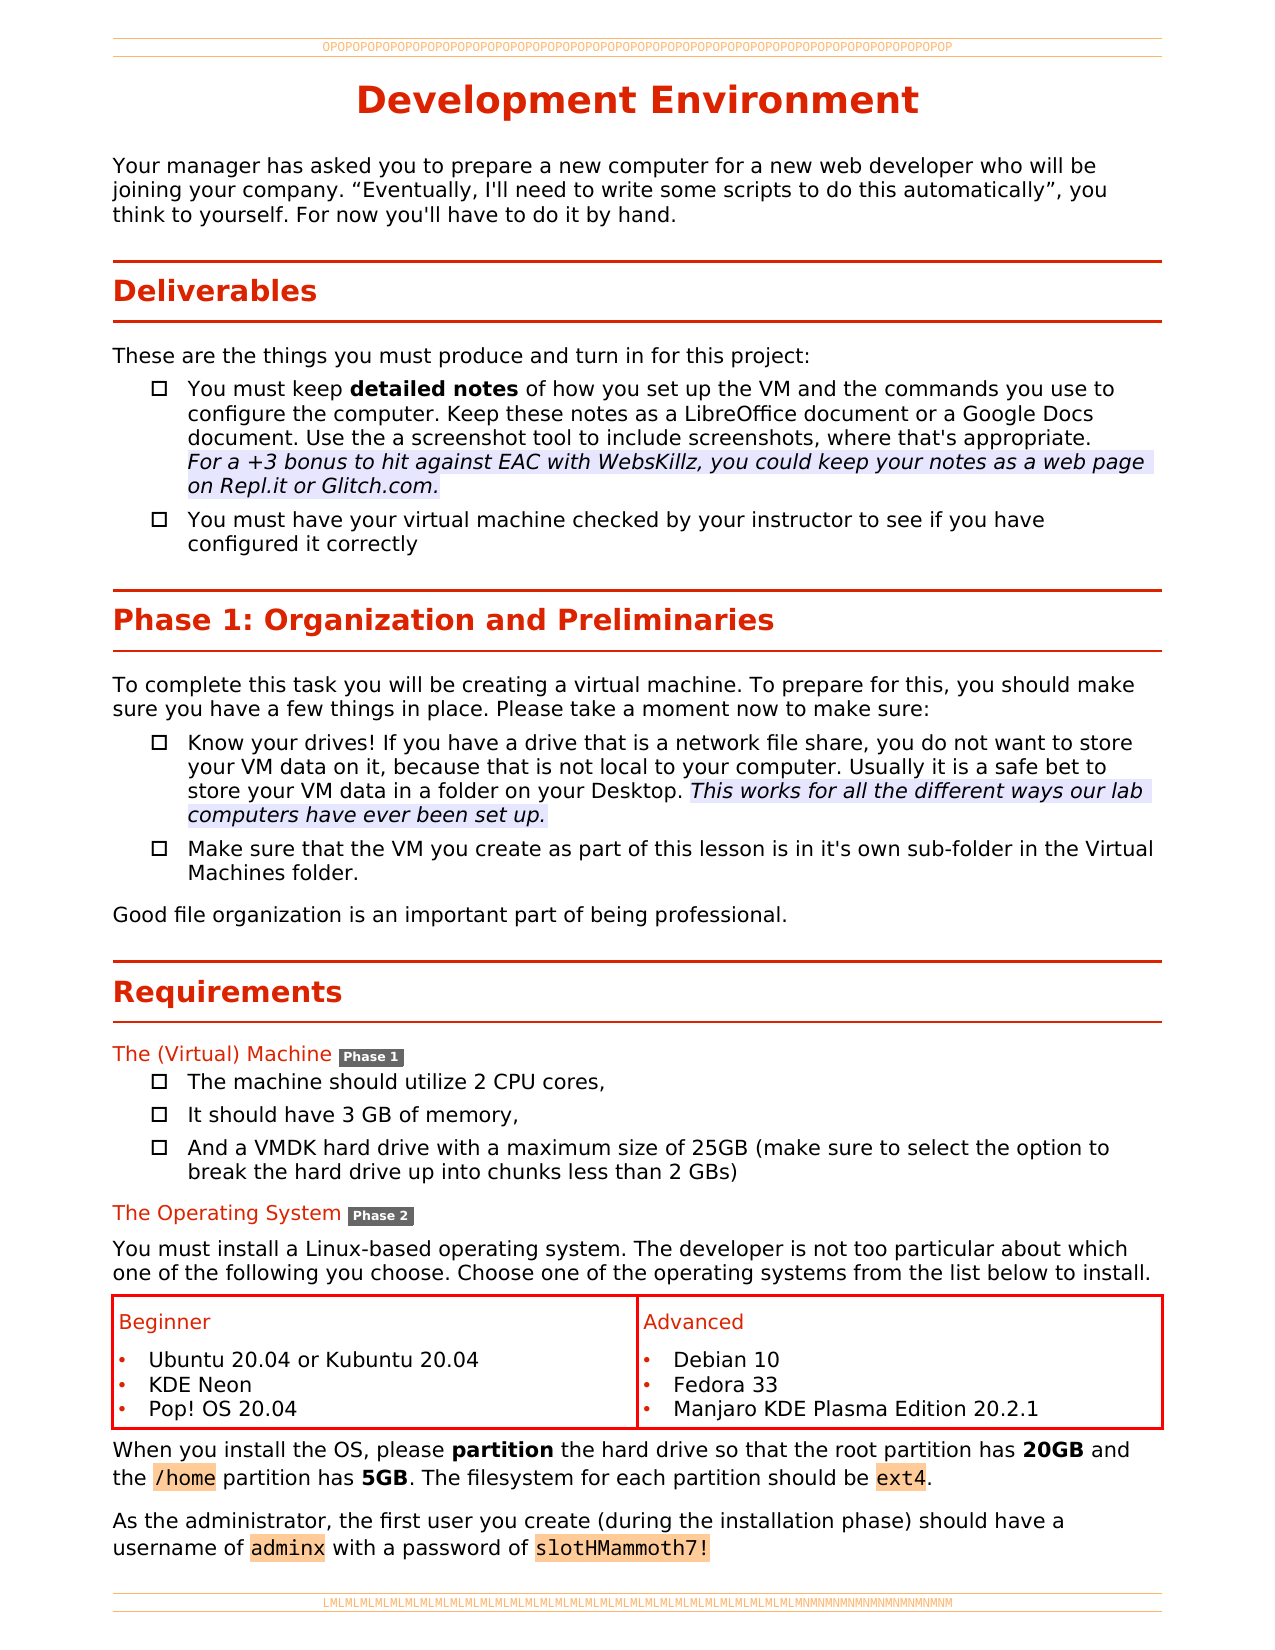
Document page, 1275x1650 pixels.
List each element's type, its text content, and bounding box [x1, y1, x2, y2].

list Know your drives! If you have a drive that is a network file share, you do not want to store your VM data on it, because that is not local to your computer. Usually it is a safe bet to store your VM data in a folder on your Desktop. This works for all the different ways our lab computers have ever been set up. [150, 731, 1162, 828]
list And a VMDK hard drive with a maximum size of 25GB (make sure to select the option to break the hard drive up into chunks less than 2 GBs) [150, 1136, 1162, 1185]
title Development Environment [112, 79, 1162, 123]
text As the administrator, the first user you create (during the installation phase) should have a username of adminx with a password of slotHMammoth7! [112, 1509, 1162, 1562]
subtitle The (Virtual) Machine Phase 1 [112, 1043, 1162, 1067]
table_header Beginner [114, 1297, 636, 1343]
list It should have 3 GB of memory, [150, 1103, 1162, 1127]
table_header Advanced [639, 1297, 1161, 1343]
text To complete this task you will be creating a virtual machine. To prepare for this, you should make sure you have a few things in place. Please take a moment now to make sure: [112, 673, 1162, 722]
subtitle The Operating System Phase 2 [112, 1201, 1162, 1225]
list You must keep detailed notes of how you set up the VM and the commands you use to configure the computer. Keep these notes as a LibreOffice document or a Google Docs document. Use the a screenshot tool to include screenshots, where that's appropriate. For a +3 bonus to hit against EAC with WebsKillz, you could keep your notes as a web page on Repl.it or Glitch.com. [150, 377, 1162, 499]
text You must install a Linux-based operating system. The developer is not too particular about which one of the following you choose. Choose one of the operating systems from the list below to install. [112, 1237, 1162, 1285]
text Your manager has asked you to prepare a new computer for a new web developer who will be joining your company. “Eventually, I'll need to write some scripts to do this automatically”, you think to yourself. For now you'll have to do it by hand. [112, 154, 1162, 227]
list You must have your virtual machine checked by your instructor to see if you have configured it correctly [150, 508, 1162, 556]
list The machine should utilize 2 CPU cores, [150, 1070, 1162, 1094]
table_cell Debian 10 Fedora 33 Manjaro KDE Plasma Edition 20.2.1 [639, 1343, 1161, 1427]
text When you install the OS, please partition the hard drive so that the root partition has 20GB and the /home partition has 5GB. The filesystem for each partition should be ext4. [112, 1438, 1162, 1491]
table_cell Ubuntu 20.04 or Kubuntu 20.04 KDE Neon Pop! OS 20.04 [114, 1343, 636, 1427]
list Make sure that the VM you create as part of this lesson is in it's own sub-folder in the Virtual Machines folder. [150, 837, 1162, 885]
subtitle Requirements [112, 961, 1162, 1023]
text Good file organization is an important part of being professional. [112, 903, 1162, 927]
subtitle Deliverables [112, 261, 1162, 323]
text These are the things you must produce and turn in for this project: [112, 344, 1162, 368]
subtitle Phase 1: Organization and Preliminaries [112, 590, 1162, 652]
